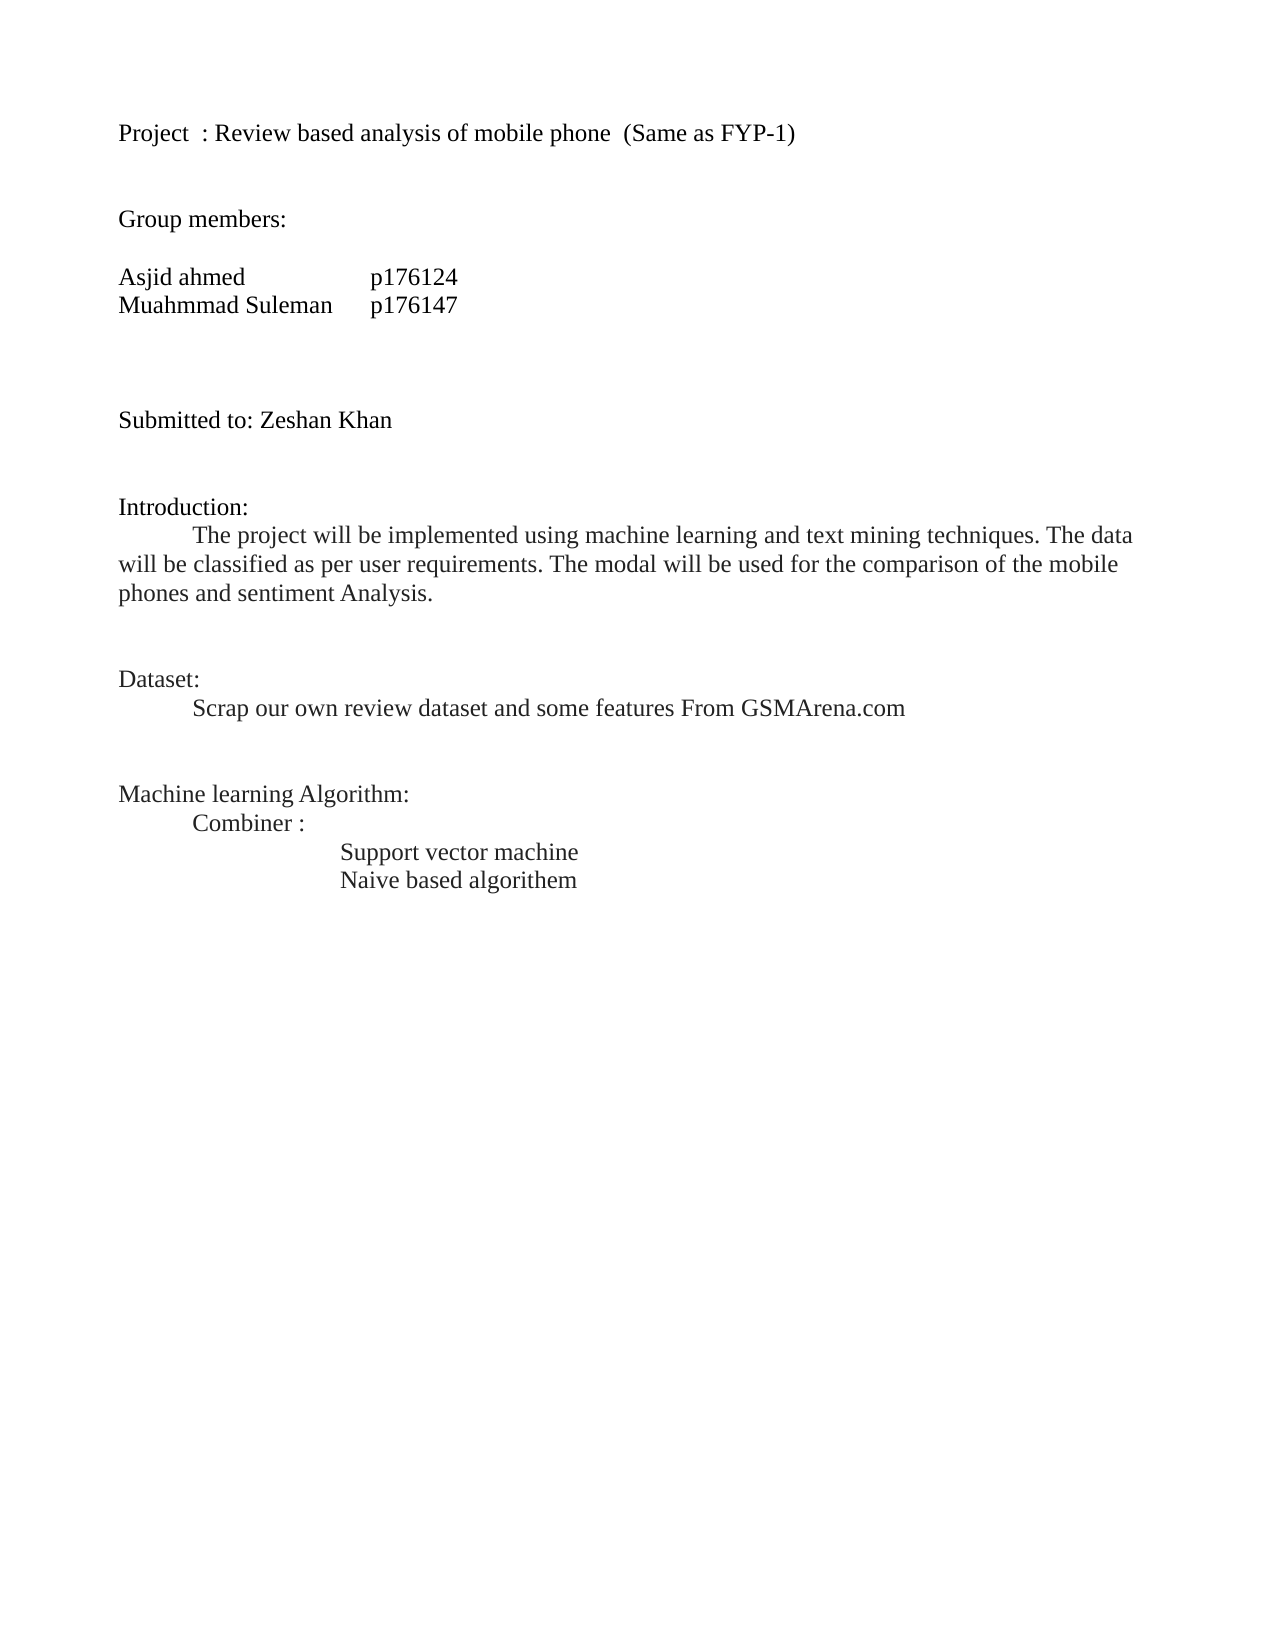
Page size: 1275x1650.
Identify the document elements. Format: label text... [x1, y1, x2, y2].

text Support vector machine [118, 837, 1157, 866]
text Muahmmad Suleman p176147 [118, 291, 1157, 319]
text Asjid ahmed p176124 [118, 262, 1157, 291]
text Dataset: [118, 664, 1157, 693]
text Project : Review based analysis of mobile phone (Same as FYP-1) [118, 118, 1157, 147]
text Scrap our own review dataset and some features From GSMArena.com [118, 693, 1157, 722]
text Machine learning Algorithm: [118, 779, 1157, 808]
text Combiner : [118, 808, 1157, 837]
text Submitted to: Zeshan Khan [118, 406, 1157, 434]
text Introduction: [118, 492, 1157, 521]
text The project will be implemented using machine learning and text mining techniques. The data will be classified as per user requirements. The modal will be used for the comparison of the mobile phones and sentiment Analysis. [118, 521, 1157, 607]
text Group members: [118, 204, 1157, 233]
text Naive based algorithem [118, 866, 1157, 894]
